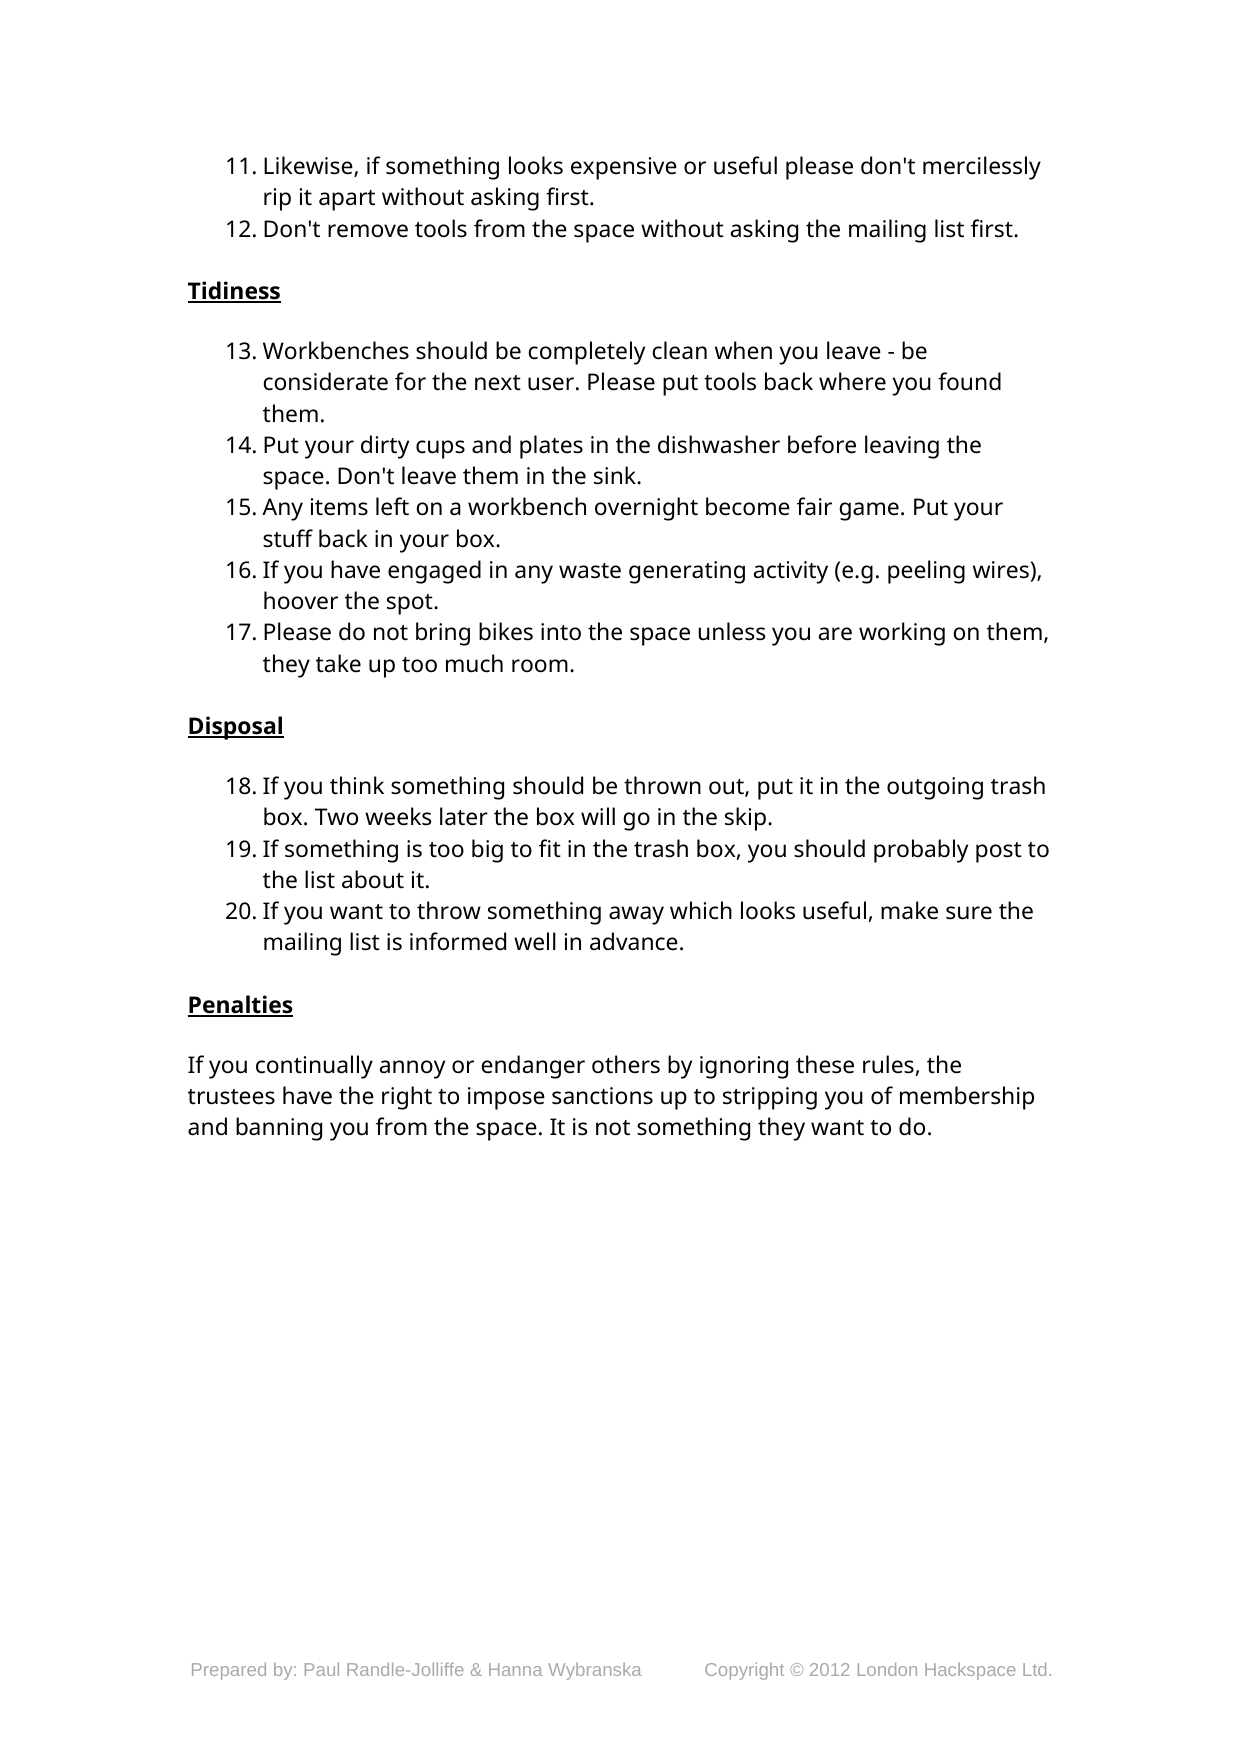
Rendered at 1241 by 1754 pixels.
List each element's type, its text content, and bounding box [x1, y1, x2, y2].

text If you continually annoy or endanger others by ignoring these rules, the trustees have the right to impose sanctions up to stripping you of membership and banning you from the space. It is not something they want to do. [187, 1049, 1053, 1142]
list If you think something should be thrown out, put it in the outgoing trash box. Two weeks later the box will go in the skip. [225, 770, 1053, 832]
text Tidiness [187, 275, 1053, 306]
text Disposal [187, 710, 1053, 741]
list Likewise, if something looks expensive or useful please don't mercilessly rip it apart without asking first. [225, 150, 1053, 212]
list If you want to throw something away which looks useful, make sure the mailing list is informed well in advance. [225, 895, 1053, 957]
list Please do not bring bikes into the space unless you are working on them, they take up too much room. [225, 616, 1053, 710]
list Put your dirty cups and plates in the dishwasher before leaving the space. Don't leave them in the sink. [225, 429, 1053, 491]
list If something is too big to fit in the trash box, you should probably post to the list about it. [225, 832, 1053, 895]
list If you have engaged in any waste generating activity (e.g. peeling wires), hoover the spot. [225, 554, 1053, 616]
list Any items left on a workbench overnight become fair game. Put your stuff back in your box. [225, 491, 1053, 554]
text Penalties [187, 989, 1053, 1020]
list Workbenches should be completely clean when you leave - be considerate for the next user. Please put tools back where you found them. [225, 335, 1053, 429]
list Don't remove tools from the space without asking the mailing list first. [225, 212, 1053, 275]
